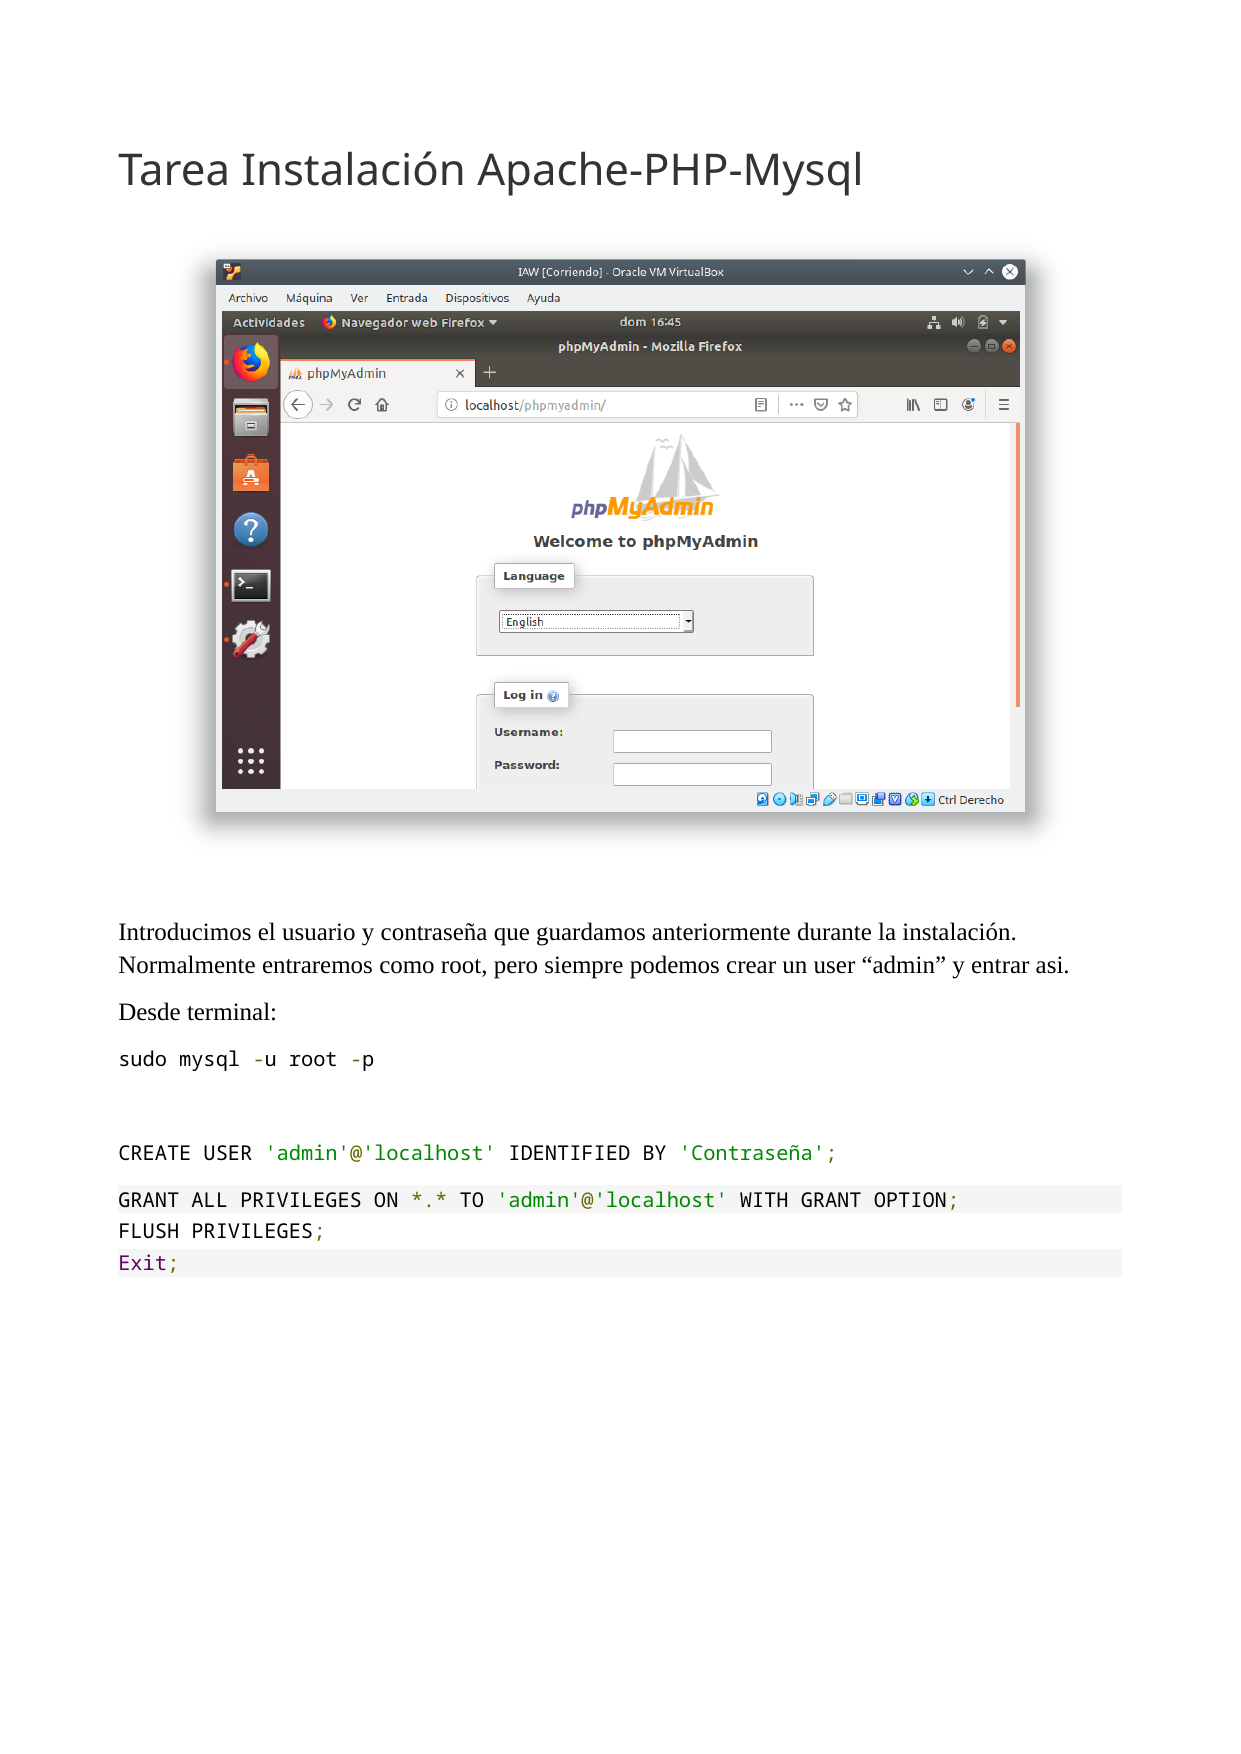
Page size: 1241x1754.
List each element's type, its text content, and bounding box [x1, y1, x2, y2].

list GRANT ALL PRIVILEGES ON *.* TO 'admin'@'localhost' WITH GRANT OPTION; [118, 1185, 1122, 1213]
text Introducimos el usuario y contraseña que guardamos anteriormente durante la instalación. Normalmente entraremos como root, pero siempre podemos crear un user “admin” y entrar asi. [118, 917, 1122, 978]
text Desde terminal: [118, 997, 1122, 1026]
text sudo mysql -u root -p [118, 1045, 1122, 1073]
list Exit; [118, 1249, 1122, 1277]
picture [163, 228, 1078, 865]
list FLUSH PRIVILEGES; [118, 1217, 1122, 1245]
text CREATE USER 'admin'@'localhost' IDENTIFIED BY 'Contraseña'; [118, 1139, 1122, 1167]
